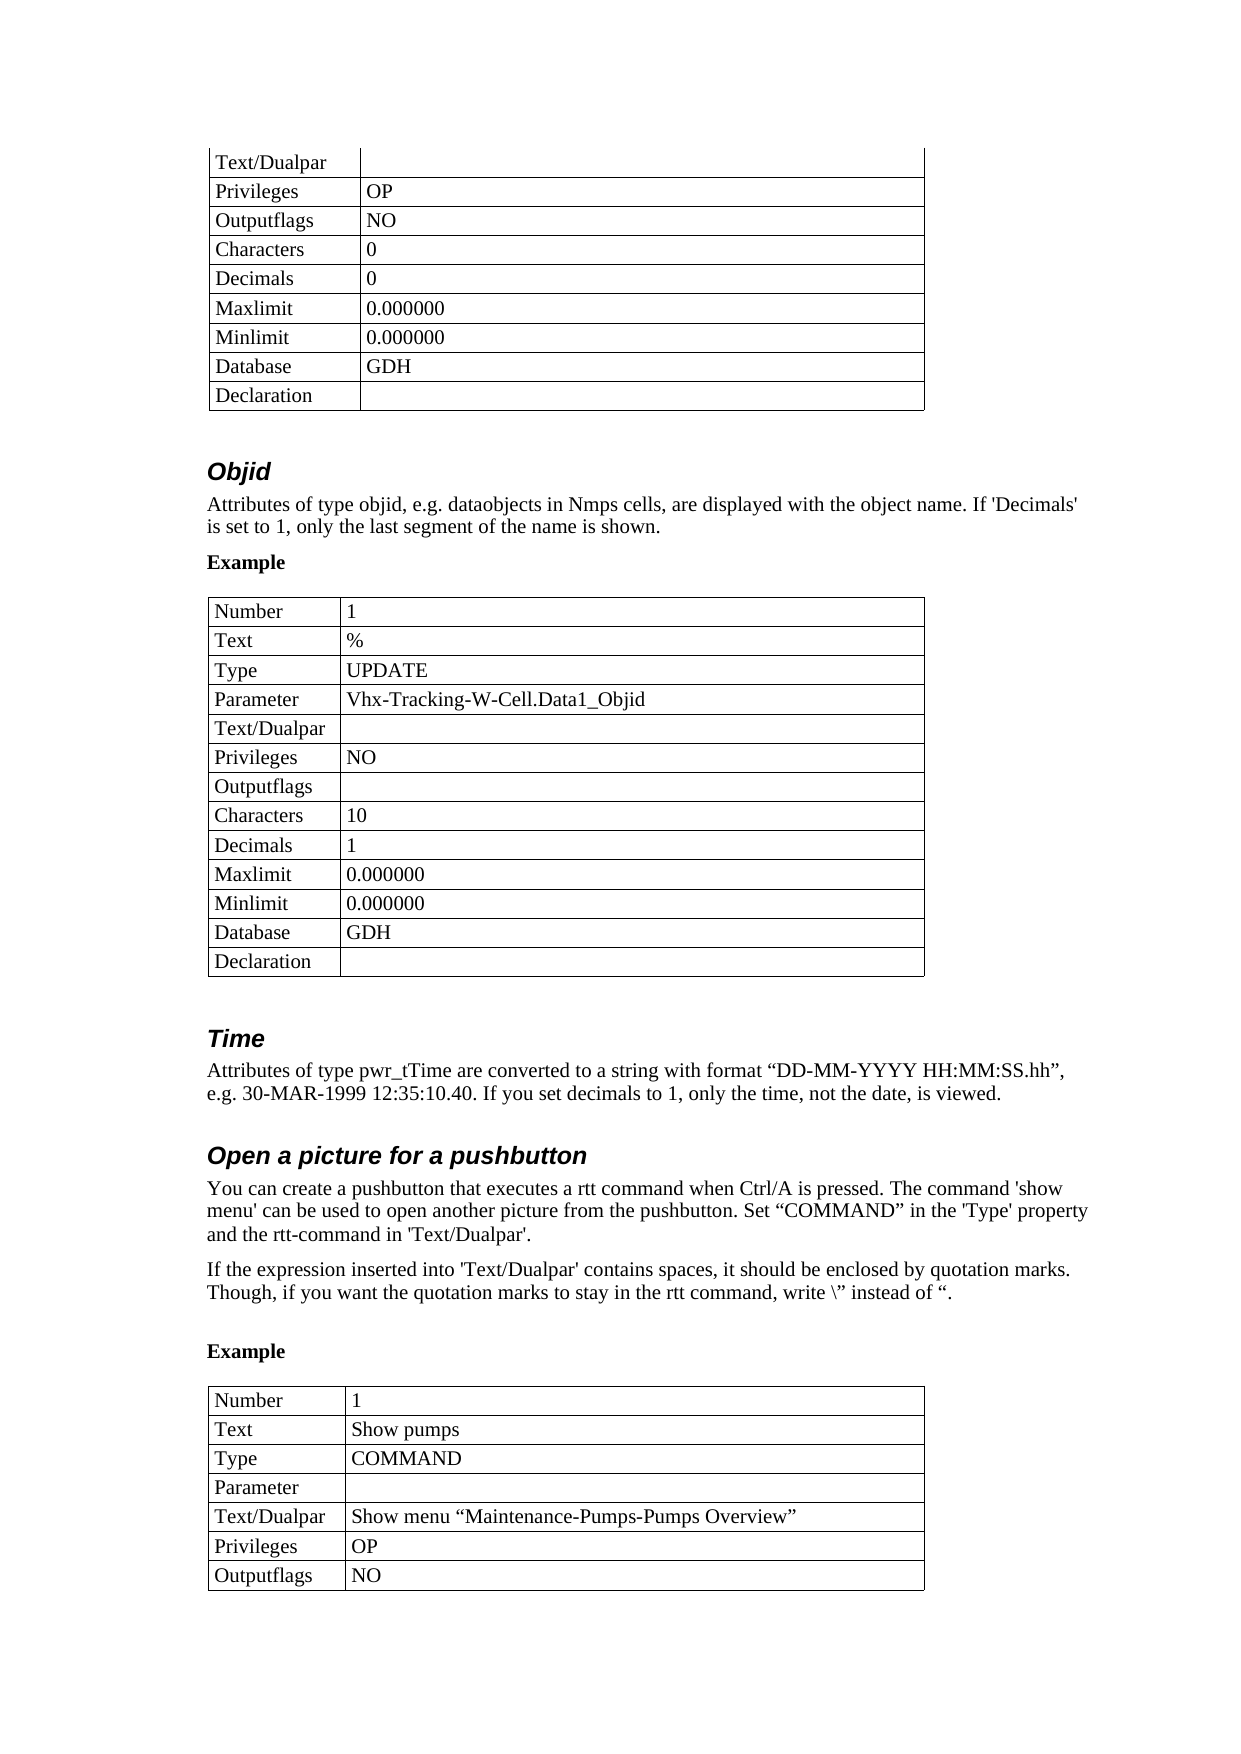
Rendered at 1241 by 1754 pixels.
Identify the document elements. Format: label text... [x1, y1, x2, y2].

table_cell Maxlimit [210, 294, 360, 323]
table_cell Show menu “Maintenance-Pumps-Pumps Overview” [346, 1503, 924, 1531]
text Example [207, 1339, 1092, 1362]
table_cell OP [361, 178, 924, 206]
table_cell Characters [209, 802, 340, 830]
table_cell OP [346, 1532, 924, 1560]
text You can create a pushbutton that executes a rtt command when Ctrl/A is pressed. The command 'show menu' can be used to open another picture from the pushbutton. Set “COMMAND” in the 'Type' property and the rtt-command in 'Text/Dualpar'. [207, 1176, 1092, 1245]
table_cell Privileges [209, 744, 340, 772]
table_cell Privileges [210, 178, 360, 206]
table_cell Minlimit [210, 324, 360, 352]
table_cell Privileges [209, 1532, 345, 1560]
table_cell 0 [361, 236, 924, 264]
table_cell [341, 948, 924, 976]
table_cell Outputflags [210, 207, 360, 235]
table_cell [341, 773, 924, 801]
table_cell Characters [210, 236, 360, 264]
table_cell NO [341, 744, 924, 772]
table_cell 1 [341, 831, 924, 859]
table_cell [361, 382, 924, 410]
table_cell COMMAND [346, 1445, 924, 1473]
table_cell Decimals [210, 265, 360, 293]
table_cell GDH [341, 919, 924, 947]
table_cell 10 [341, 802, 924, 830]
table_cell [346, 1474, 924, 1502]
table_cell Parameter [209, 685, 340, 714]
table_cell NO [346, 1561, 924, 1590]
table_cell Parameter [209, 1474, 345, 1502]
table_cell Outputflags [209, 773, 340, 801]
table_cell Minlimit [209, 890, 340, 918]
table_cell Declaration [209, 948, 340, 976]
table_cell Text/Dualpar [209, 1503, 345, 1531]
table_cell Outputflags [209, 1561, 345, 1590]
subtitle Time [207, 1024, 1092, 1052]
table_cell Show pumps [346, 1416, 924, 1444]
table_header 1 [341, 598, 924, 626]
table_cell Text [209, 1416, 345, 1444]
table_cell Type [209, 656, 340, 684]
table_cell Text/Dualpar [210, 148, 360, 177]
table_cell Vhx-Tracking-W-Cell.Data1_Objid [341, 685, 924, 714]
table_cell Text [209, 627, 340, 655]
text Example [207, 551, 1092, 574]
table_cell 0.000000 [361, 324, 924, 352]
table_header Number [209, 598, 340, 626]
table_cell Type [209, 1445, 345, 1473]
table_cell 0.000000 [341, 890, 924, 918]
table_cell Decimals [209, 831, 340, 859]
table_header Number [209, 1387, 345, 1415]
table_cell Database [209, 919, 340, 947]
subtitle Open a picture for a pushbutton [207, 1142, 1092, 1170]
text Attributes of type pwr_tTime are converted to a string with format “DD-MM-YYYY HH:MM:SS.hh”, e.g. 30-MAR-1999 12:35:10.40. If you set decimals to 1, only the time, not the date, is viewed. [207, 1058, 1092, 1104]
table_cell % [341, 627, 924, 655]
table_cell 0.000000 [361, 294, 924, 323]
table_cell Database [210, 353, 360, 381]
table_cell NO [361, 207, 924, 235]
text If the expression inserted into 'Text/Dualpar' contains spaces, it should be enclosed by quotation marks. Though, if you want the quotation marks to stay in the rtt command, write \” instead of “. [207, 1258, 1092, 1304]
table_cell GDH [361, 353, 924, 381]
table_cell 0.000000 [341, 860, 924, 889]
table_cell Text/Dualpar [209, 715, 340, 743]
text Attributes of type objid, e.g. dataobjects in Nmps cells, are displayed with the object name. If 'Decimals' is set to 1, only the last segment of the name is shown. [207, 492, 1092, 538]
table_cell UPDATE [341, 656, 924, 684]
table_cell 0 [361, 265, 924, 293]
table_header 1 [346, 1387, 924, 1415]
table_cell Maxlimit [209, 860, 340, 889]
table_cell [341, 715, 924, 743]
table_cell [361, 148, 924, 177]
table_cell Declaration [210, 382, 360, 410]
subtitle Objid [207, 458, 1092, 486]
